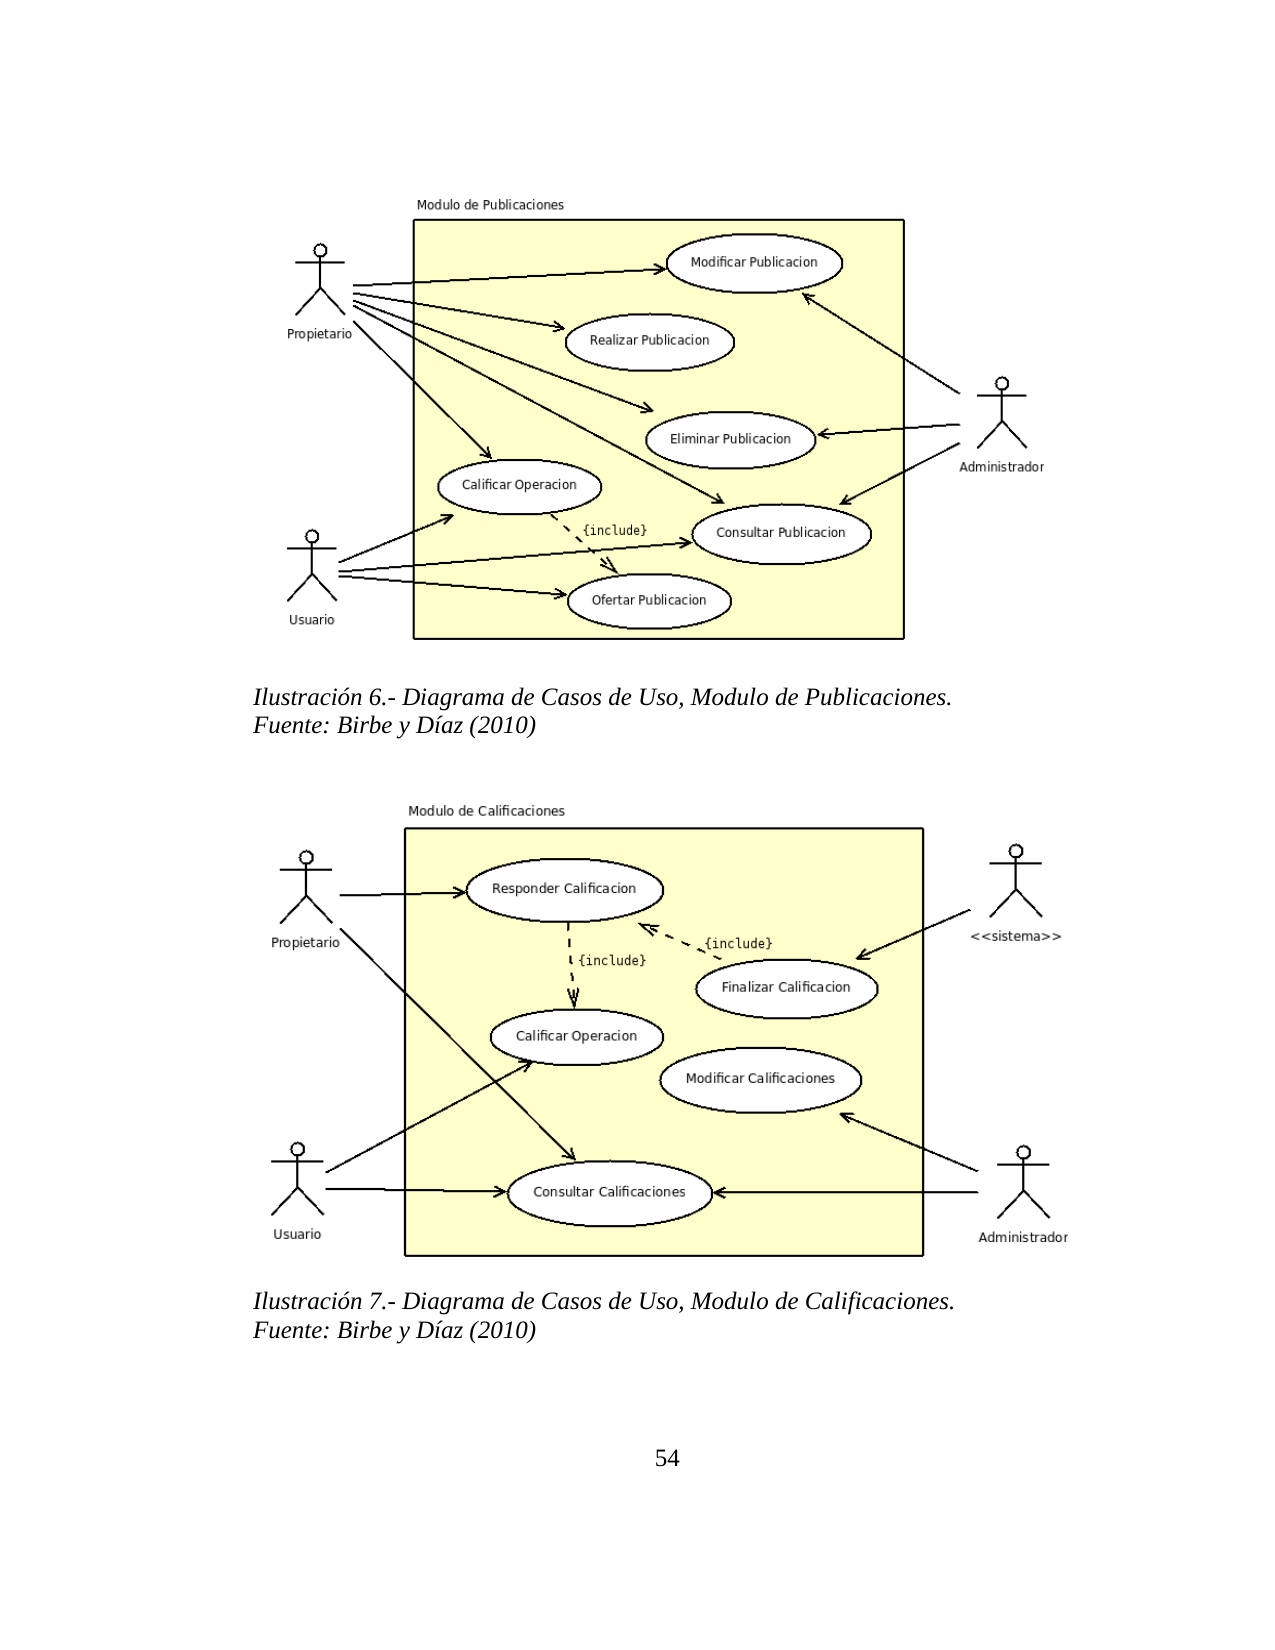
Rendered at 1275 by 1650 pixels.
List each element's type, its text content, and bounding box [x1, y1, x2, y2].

text Fuente: Birbe y Díaz (2010) [253, 1315, 1086, 1343]
text Ilustración 7.- Diagrama de Casos de Uso, Modulo de Calificaciones. [253, 1286, 1086, 1315]
text Fuente: Birbe y Díaz (2010) [253, 710, 1078, 739]
picture [285, 198, 1046, 641]
picture [269, 805, 1069, 1258]
text Ilustración 6.- Diagrama de Casos de Uso, Modulo de Publicaciones. [253, 682, 1078, 710]
